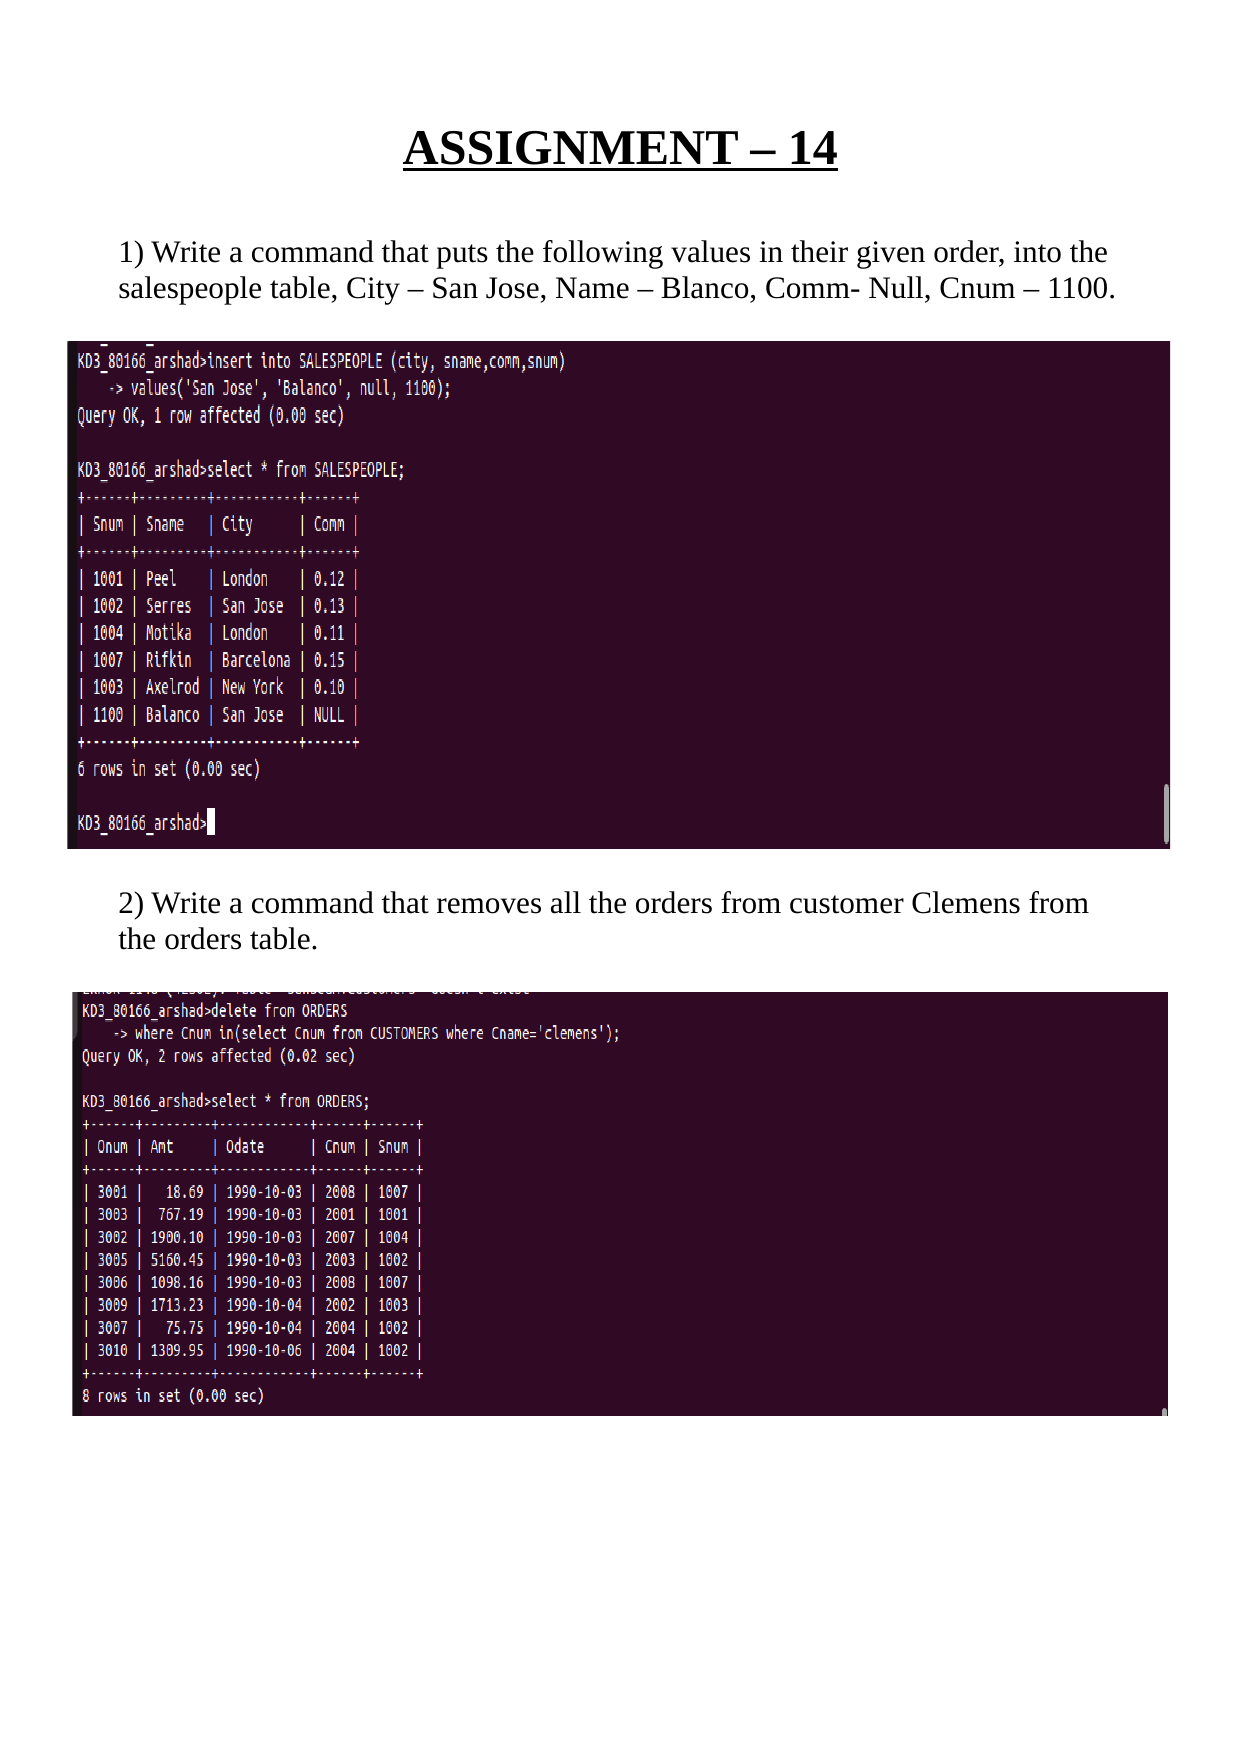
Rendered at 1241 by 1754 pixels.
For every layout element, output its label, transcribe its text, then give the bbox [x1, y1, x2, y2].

text 2) Write a command that removes all the orders from customer Clemens from the orders table. [118, 884, 1122, 956]
picture [72, 992, 1168, 1416]
picture [67, 341, 1171, 849]
text ASSIGNMENT – 14 [118, 118, 1122, 176]
text 1) Write a command that puts the following values in their given order, into the salespeople table, City – San Jose, Name – Blanco, Comm- Null, Cnum – 1100. [118, 233, 1122, 305]
